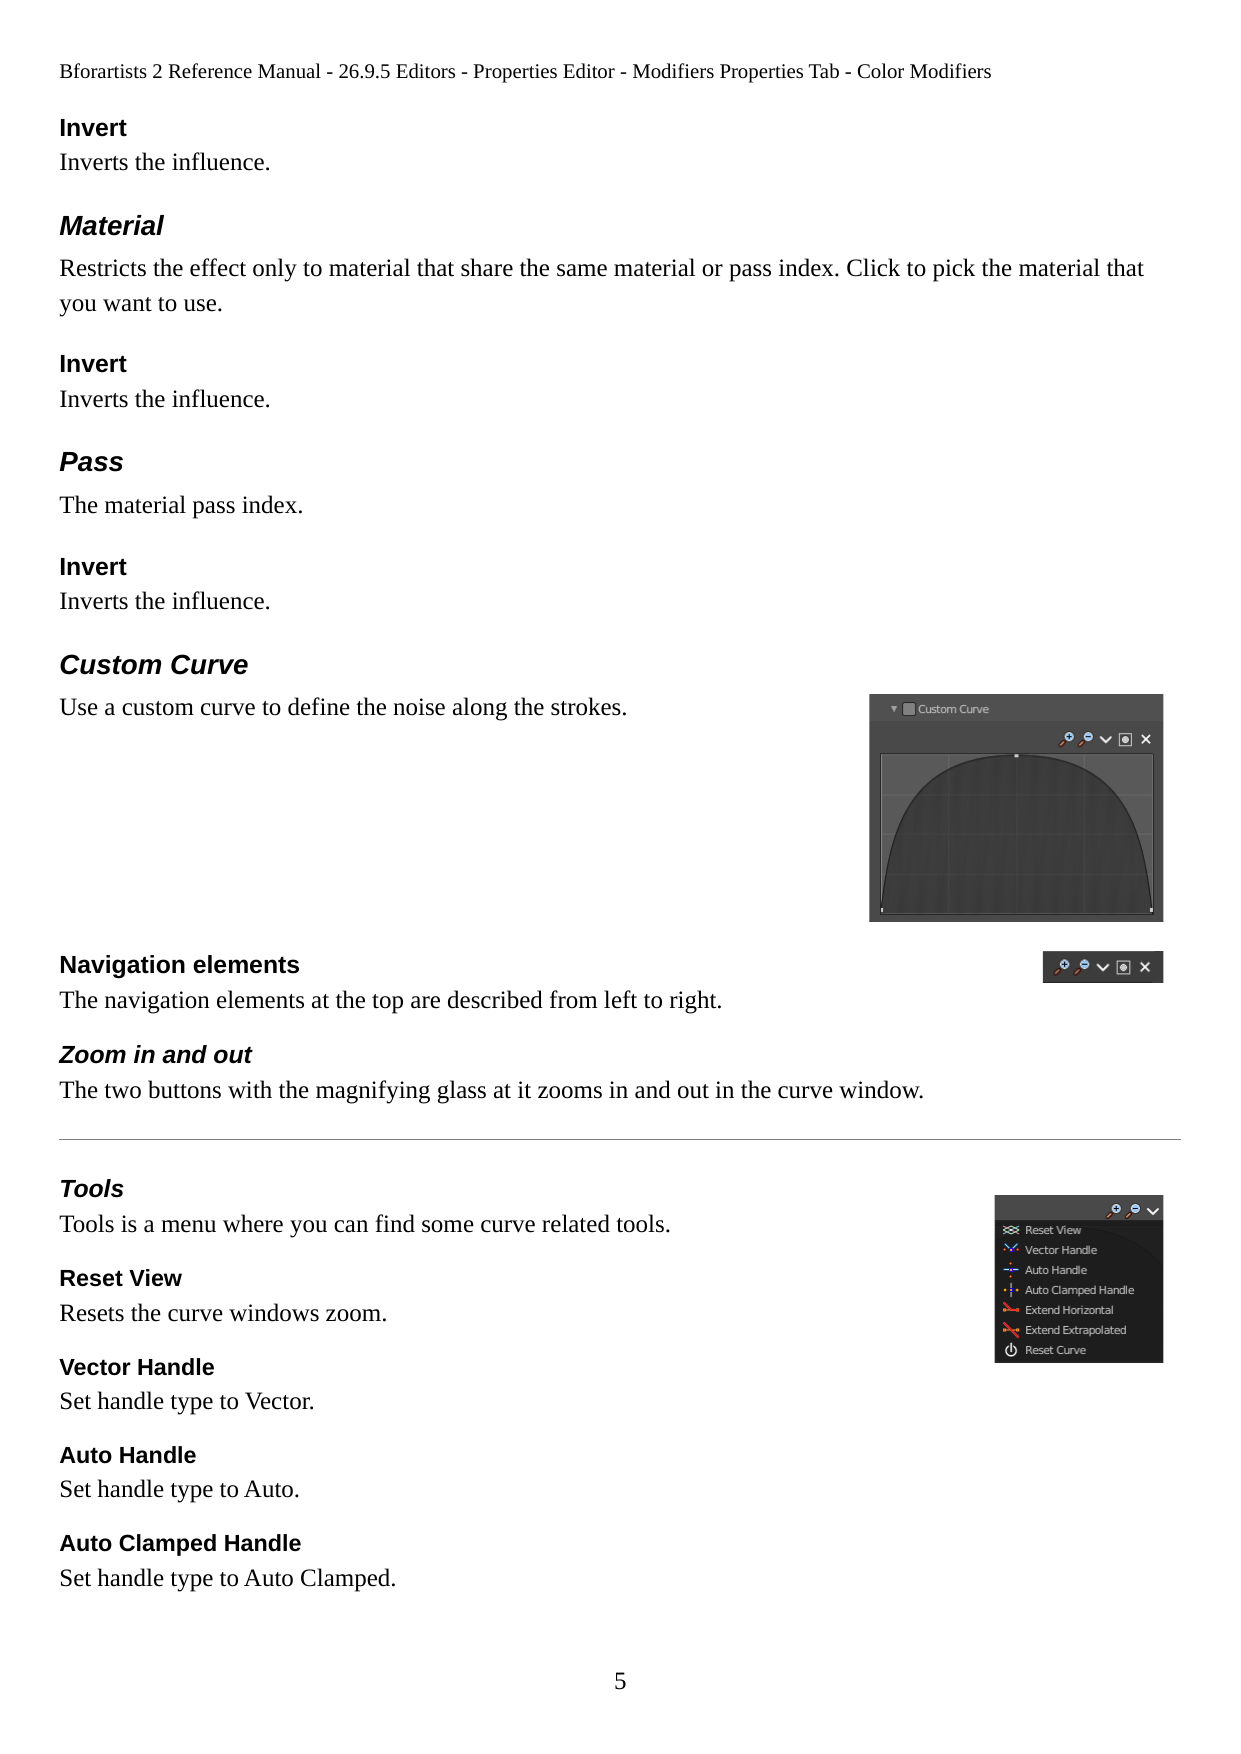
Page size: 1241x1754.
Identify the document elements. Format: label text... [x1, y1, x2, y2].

subtitle [1164, 1265, 1181, 1291]
text Resets the curve windows zoom. [59, 1298, 994, 1326]
text Set handle type to Auto. [59, 1474, 1181, 1503]
subtitle Vector Handle [59, 1353, 1181, 1380]
text The two buttons with the magnifying glass at it zooms in and out in the curve window. [59, 1075, 1181, 1104]
picture [869, 694, 1164, 922]
picture [994, 1195, 1164, 1363]
text Restricts the effect only to material that share the same material or pass index. Click to pick the material that you want to use. [59, 253, 1181, 317]
subtitle Reset View [59, 1265, 994, 1291]
subtitle Navigation elements [59, 950, 1181, 979]
subtitle Pass [59, 446, 1181, 478]
subtitle Custom Curve [59, 648, 1181, 680]
text Set handle type to Vector. [59, 1386, 1181, 1415]
text The material pass index. [59, 490, 1181, 519]
subtitle Zoom in and out [59, 1040, 1181, 1069]
subtitle Tools [59, 1174, 1181, 1203]
picture [1042, 951, 1164, 983]
subtitle Auto Handle [59, 1441, 1181, 1468]
text Tools is a menu where you can find some curve related tools. [59, 1209, 994, 1238]
text Inverts the influence. [59, 147, 1181, 176]
subtitle Invert [59, 349, 1181, 378]
subtitle Material [59, 209, 1181, 241]
text Set handle type to Auto Clamped. [59, 1563, 1181, 1591]
text The navigation elements at the top are described from left to right. [59, 985, 1181, 1014]
subtitle Invert [59, 552, 1181, 580]
text Use a custom curve to define the noise along the strokes. [59, 692, 1181, 721]
subtitle Auto Clamped Handle [59, 1530, 1181, 1556]
text Inverts the influence. [59, 384, 1181, 413]
text Inverts the influence. [59, 586, 1181, 615]
subtitle Invert [59, 113, 1181, 141]
